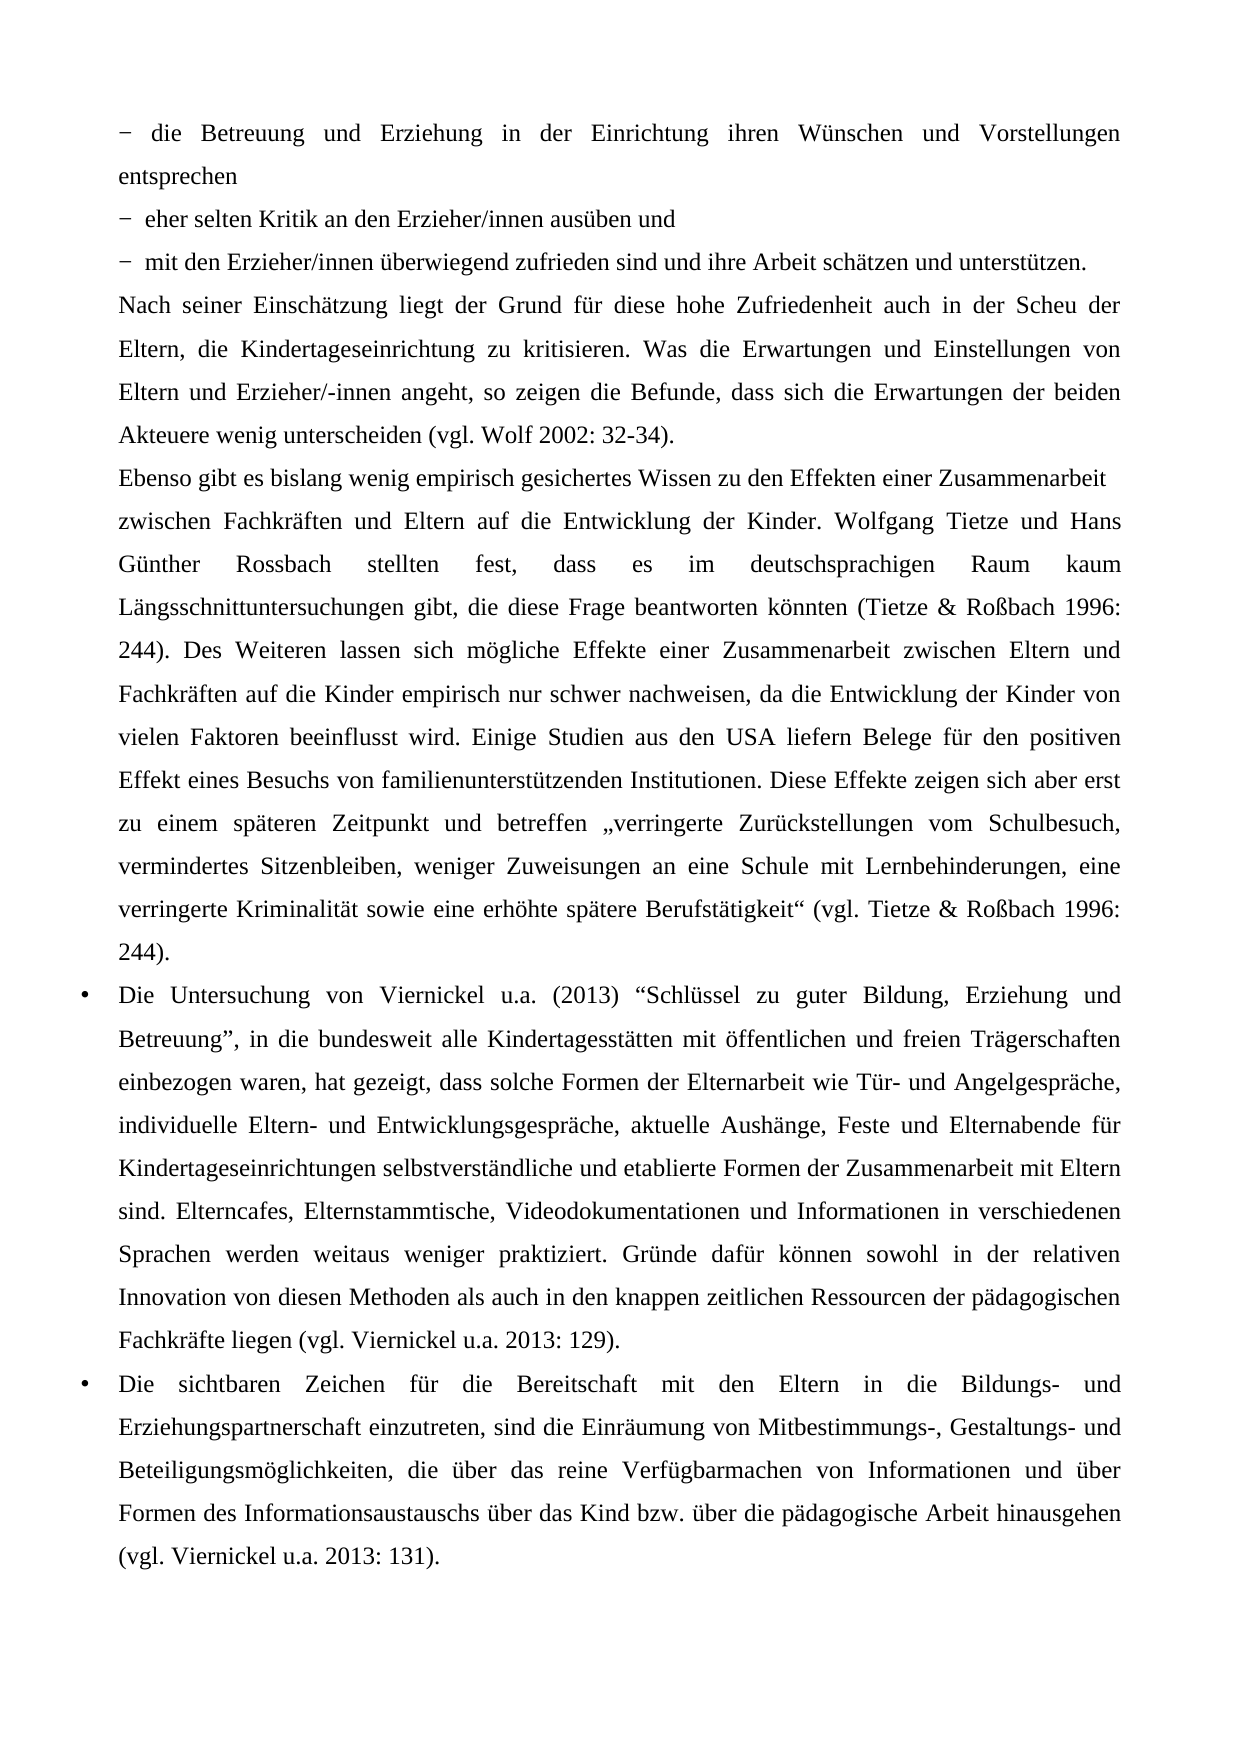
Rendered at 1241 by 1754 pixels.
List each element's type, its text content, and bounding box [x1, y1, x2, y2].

list Nach seiner Einschätzung liegt der Grund für diese hohe Zufriedenheit auch in der Scheu der Eltern, die Kindertageseinrichtung zu kritisieren. Was die Erwartungen und Einstellungen von Eltern und Erzieher/-innen angeht, so zeigen die Befunde, dass sich die Erwartungen der beiden Akteuere wenig unterscheiden (vgl. Wolf 2002: 32-34). [81, 291, 1122, 449]
text − die Betreuung und Erziehung in der Einrichtung ihren Wünschen und Vorstellungen entsprechen [118, 118, 1122, 190]
list Ebenso gibt es bislang wenig empirisch gesichertes Wissen zu den Effekten einer Zusammenarbeit [81, 463, 1122, 492]
list zwischen Fachkräften und Eltern auf die Entwicklung der Kinder. Wolfgang Tietze und Hans Günther Rossbach stellten fest, dass es im deutschsprachigen Raum kaum Längsschnittuntersuchungen gibt, die diese Frage beantworten könnten (Tietze & Roßbach 1996: 244). Des Weiteren lassen sich mögliche Effekte einer Zusammenarbeit zwischen Eltern und Fachkräften auf die Kinder empirisch nur schwer nachweisen, da die Entwicklung der Kinder von vielen Faktoren beeinflusst wird. Einige Studien aus den USA liefern Belege für den positiven Effekt eines Besuchs von familienunterstützenden Institutionen. Diese Effekte zeigen sich aber erst zu einem späteren Zeitpunkt und betreffen „verringerte Zurückstellungen vom Schulbesuch, vermindertes Sitzenbleiben, weniger Zuweisungen an eine Schule mit Lernbehinderungen, eine verringerte Kriminalität sowie eine erhöhte spätere Berufstätigkeit“ (vgl. Tietze & Roßbach 1996: 244). [81, 506, 1122, 966]
text − eher selten Kritik an den Erzieher/innen ausüben und [118, 204, 1122, 233]
text − mit den Erzieher/innen überwiegend zufrieden sind und ihre Arbeit schätzen und unterstützen. [118, 247, 1122, 276]
list Die sichtbaren Zeichen für die Bereitschaft mit den Eltern in die Bildungs- und Erziehungspartnerschaft einzutreten, sind die Einräumung von Mitbestimmungs-, Gestaltungs- und Beteiligungsmöglichkeiten, die über das reine Verfügbarmachen von Informationen und über Formen des Informationsaustauschs über das Kind bzw. über die pädagogische Arbeit hinausgehen (vgl. Viernickel u.a. 2013: 131). [81, 1369, 1122, 1570]
list Die Untersuchung von Viernickel u.a. (2013) “Schlüssel zu guter Bildung, Erziehung und Betreuung”, in die bundesweit alle Kindertagesstätten mit öffentlichen und freien Trägerschaften einbezogen waren, hat gezeigt, dass solche Formen der Elternarbeit wie Tür- und Angelgespräche, individuelle Eltern- und Entwicklungsgespräche, aktuelle Aushänge, Feste und Elternabende für Kindertageseinrichtungen selbstverständliche und etablierte Formen der Zusammenarbeit mit Eltern sind. Elterncafes, Elternstammtische, Videodokumentationen und Informationen in verschiedenen Sprachen werden weitaus weniger praktiziert. Gründe dafür können sowohl in der relativen Innovation von diesen Methoden als auch in den knappen zeitlichen Ressourcen der pädagogischen Fachkräfte liegen (vgl. Viernickel u.a. 2013: 129). [81, 981, 1122, 1354]
